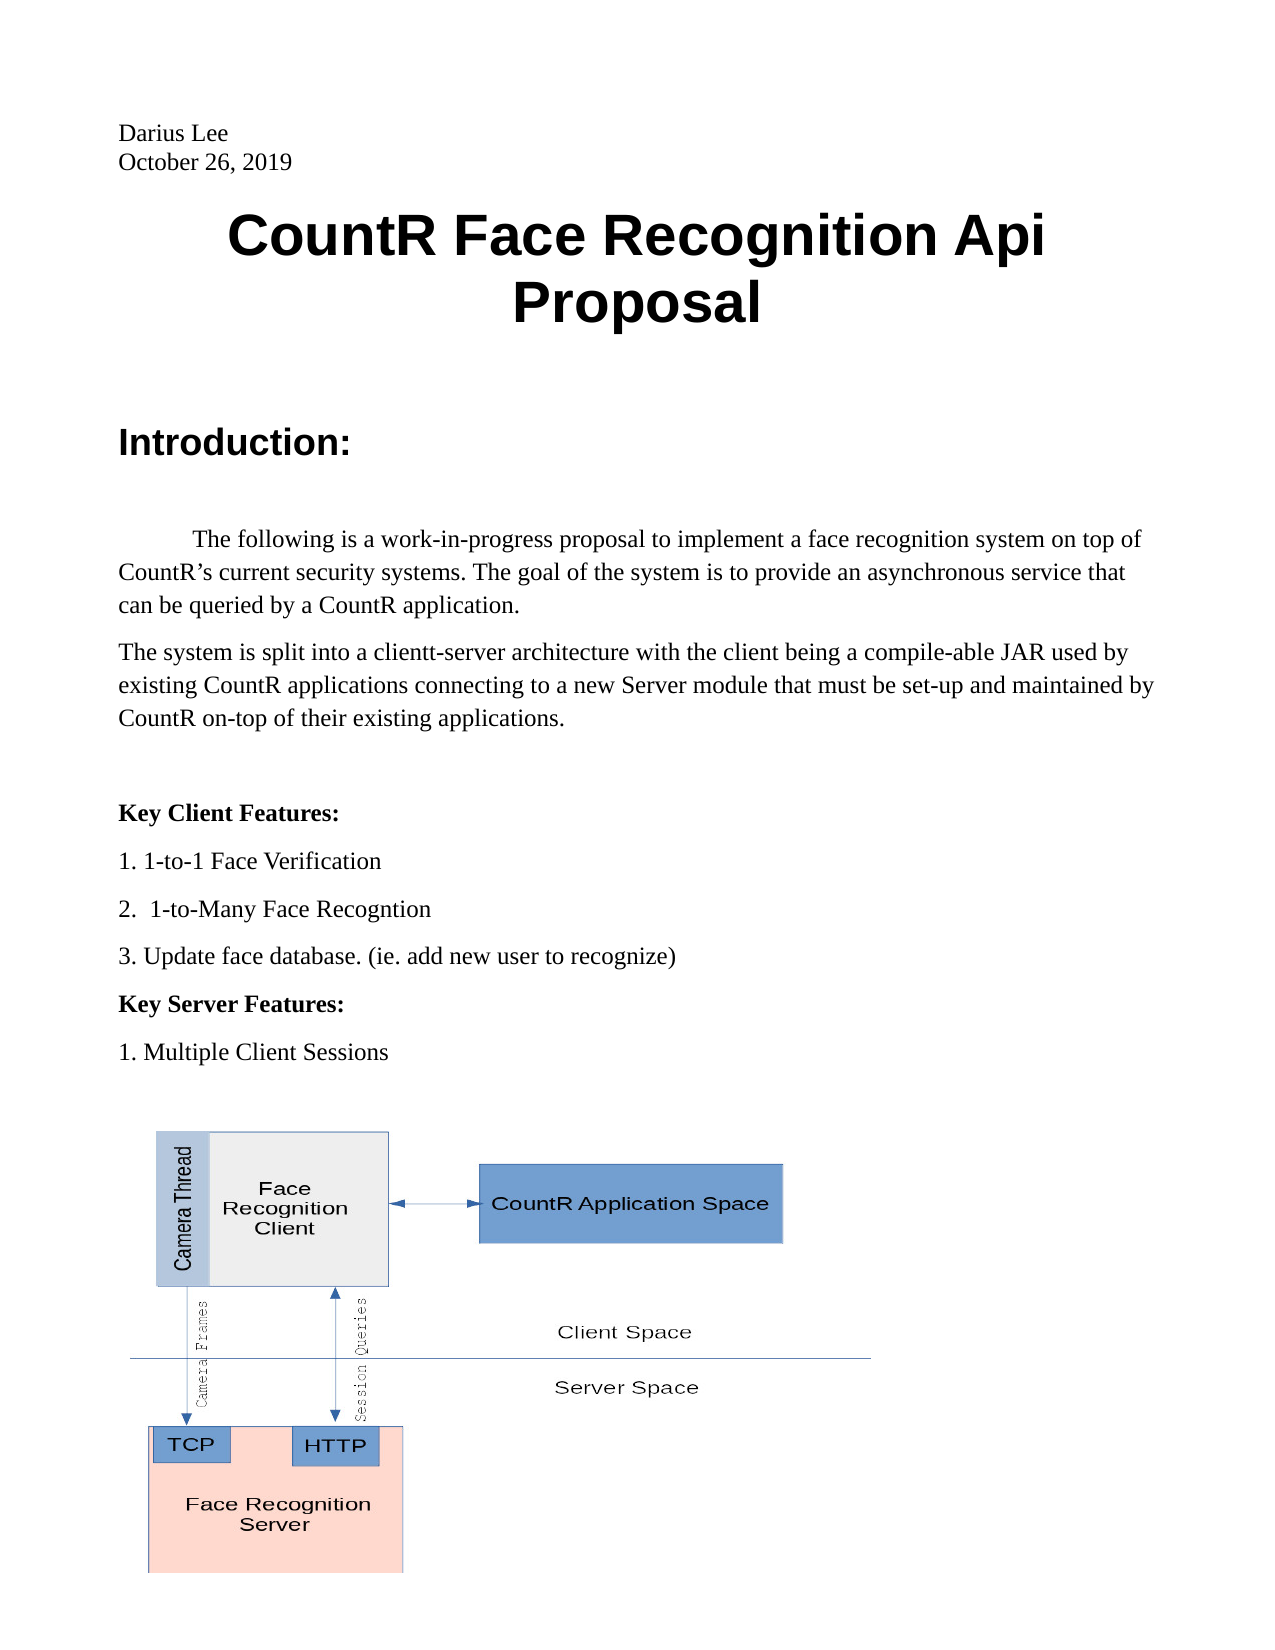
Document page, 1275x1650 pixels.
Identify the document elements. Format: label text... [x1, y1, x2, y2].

text 1. 1-to-1 Face Verification [118, 846, 1157, 875]
text Key Server Features: [118, 989, 1157, 1018]
text 2. 1-to-Many Face Recogntion [118, 894, 1157, 922]
text The following is a work-in-progress proposal to implement a face recognition system on top of CountR’s current security systems. The goal of the system is to provide an asynchronous service that can be queried by a CountR application. [118, 524, 1157, 618]
subtitle Introduction: [118, 420, 1157, 463]
title CountR Face Recognition Api Proposal [118, 201, 1157, 335]
picture [129, 1131, 871, 1573]
text The system is split into a clientt-server architecture with the client being a compile-able JAR used by existing CountR applications connecting to a new Server module that must be set-up and maintained by CountR on-top of their existing applications. [118, 637, 1157, 732]
text 3. Update face database. (ie. add new user to recognize) [118, 941, 1157, 970]
text Key Client Features: [118, 798, 1157, 827]
text 1. Multiple Client Sessions [118, 1037, 1157, 1065]
